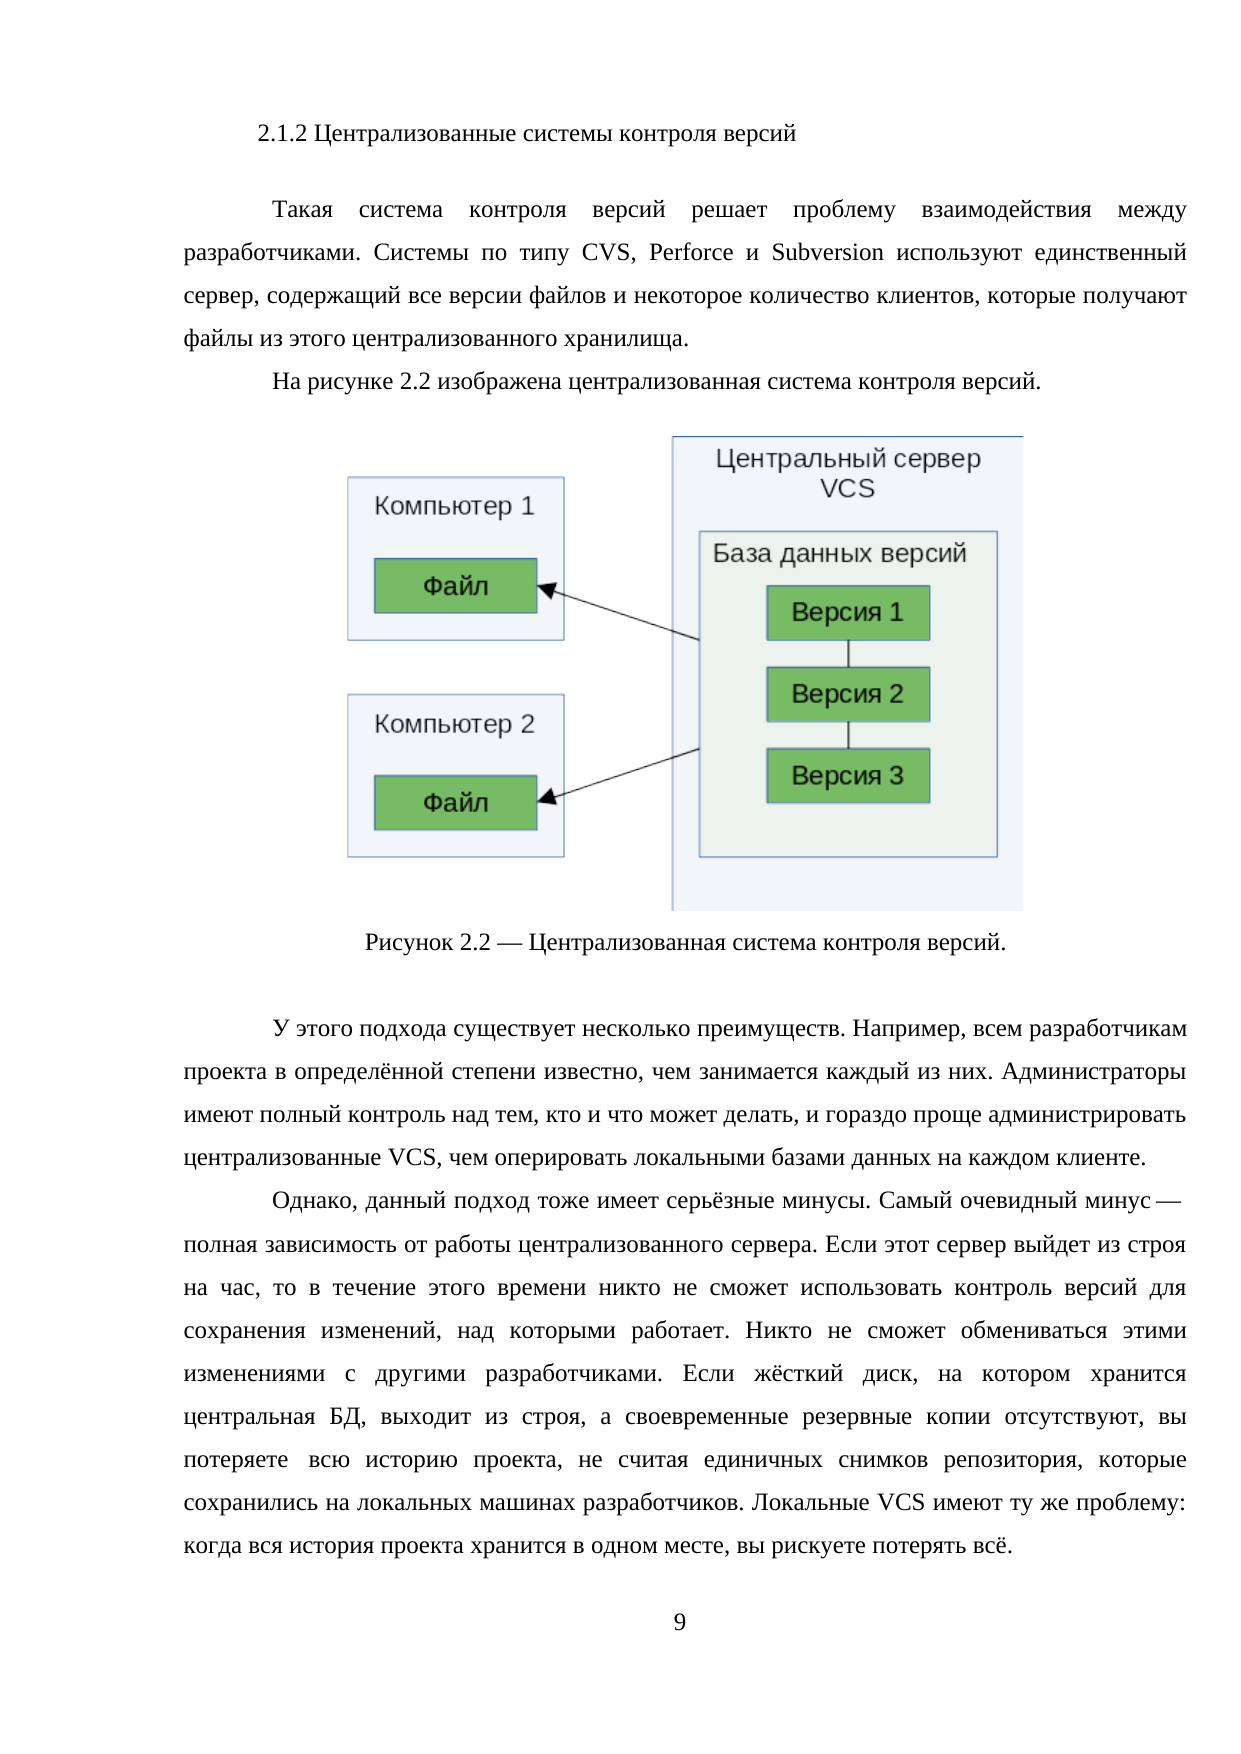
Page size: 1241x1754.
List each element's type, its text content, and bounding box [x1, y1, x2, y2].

text Такая система контроля версий решает проблему взаимодействия между разработчиками. Системы по типу CVS, Perforce и Subversion используют единственный сервер, содержащий все версии файлов и некоторое количество клиентов, которые получают файлы из этого централизованного хранилища. [183, 194, 1188, 352]
text На рисунке 2.2 изображена централизованная система контроля версий. [183, 366, 1188, 395]
text Однако, данный подход тоже имеет серьёзные минусы. Самый очевидный минус — полная зависимость от работы централизованного сервера. Если этот сервер выйдет из строя на час, то в течение этого времени никто не сможет использовать контроль версий для сохранения изменений, над которыми работает. Никто не сможет обмениваться этими изменениями с другими разработчиками. Если жёсткий диск, на котором хранится центральная БД, выходит из строя, а своевременные резервные копии отсутствуют, вы потеряете всю историю проекта, не считая единичных снимков репозитория, которые сохранились на локальных машинах разработчиков. Локальные VCS имеют ту же проблему: когда вся история проекта хранится в одном месте, вы рискуете потерять всё. [183, 1186, 1188, 1559]
text У этого подхода существует несколько преимуществ. Например, всем разработчикам проекта в определённой степени известно, чем занимается каждый из них. Администраторы имеют полный контроль над тем, кто и что может делать, и гораздо проще администрировать централизованные VCS, чем оперировать локальными базами данных на каждом клиенте. [183, 1013, 1188, 1171]
text 2.1.2 Централизованные системы контроля версий [183, 118, 1188, 147]
picture [347, 436, 1024, 911]
text Рисунок 2.2 — Централизованная система контроля версий. [183, 927, 1188, 956]
